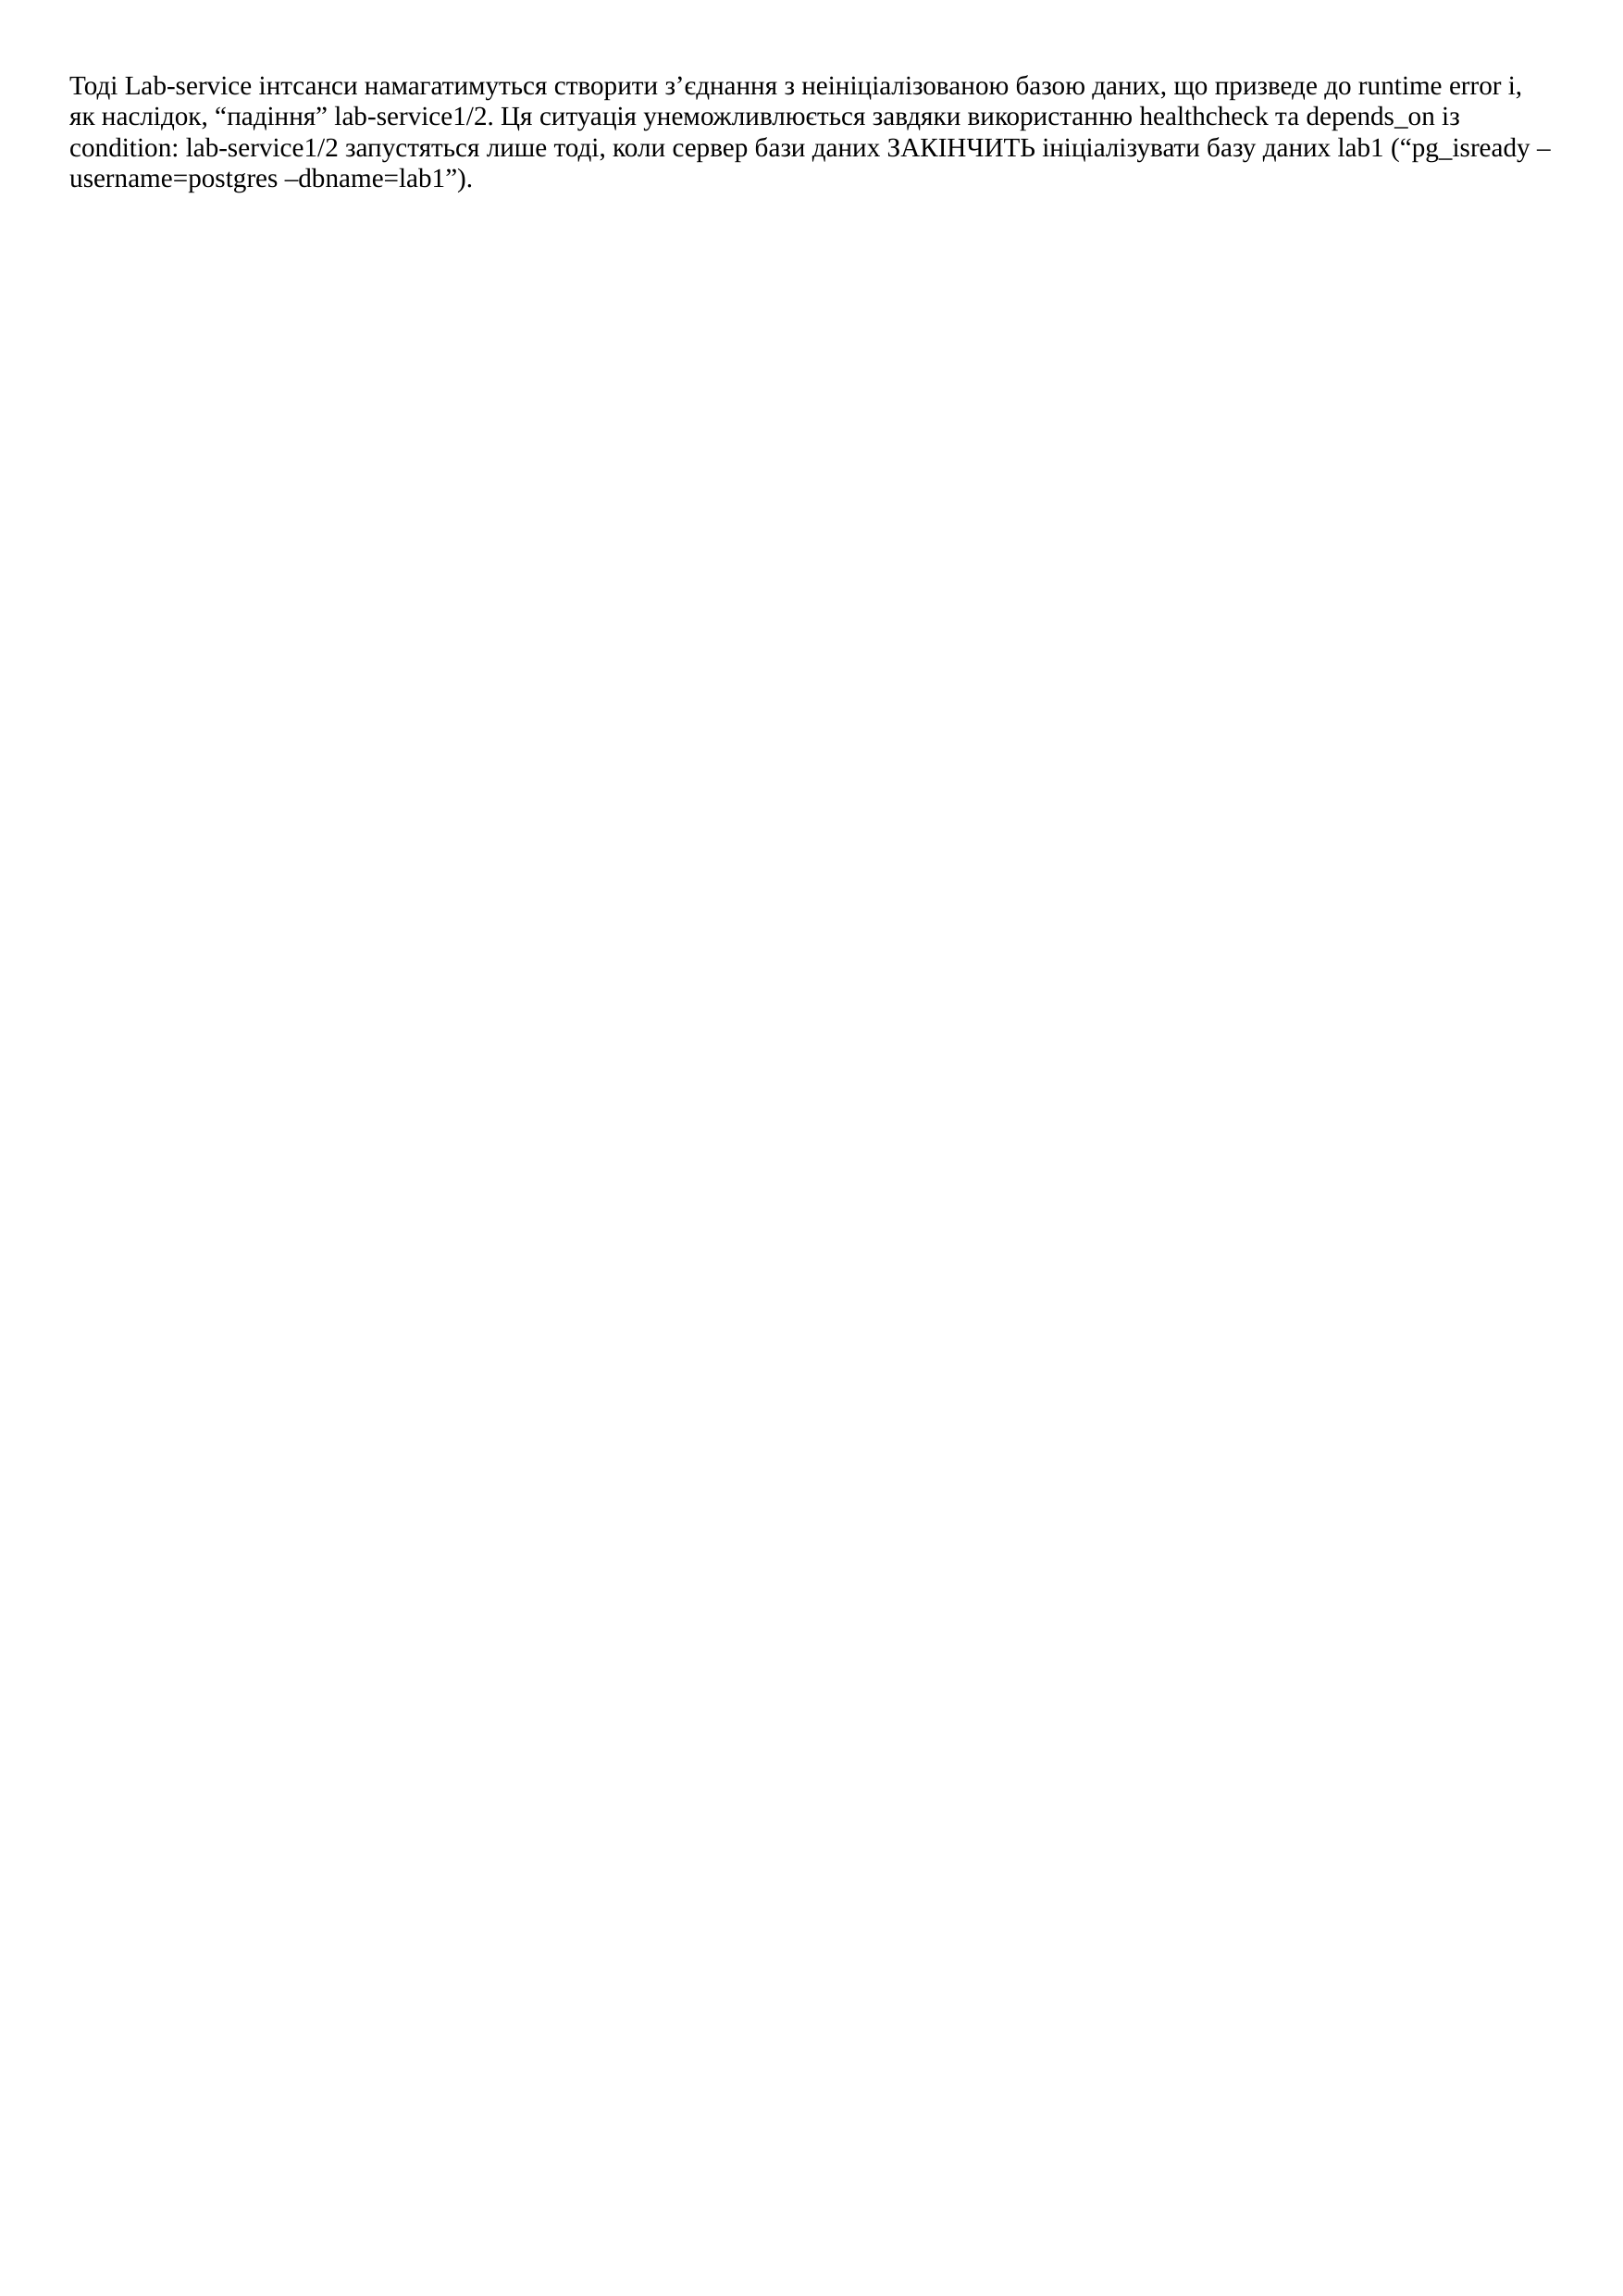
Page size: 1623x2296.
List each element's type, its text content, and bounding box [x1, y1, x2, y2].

text Тоді Lab-service інтсанси намагатимуться створити з’єднання з неініціалізованою базою даних, що призведе до runtime error і, як наслідок, “падіння” lab-service1/2. Ця ситуація унеможливлюється завдяки використанню healthcheck та depends_on із condition: lab-service1/2 запустяться лише тоді, коли сервер бази даних ЗАКІНЧИТЬ ініціалізувати базу даних lab1 (“pg_isready –username=postgres –dbname=lab1”). [69, 69, 1554, 193]
